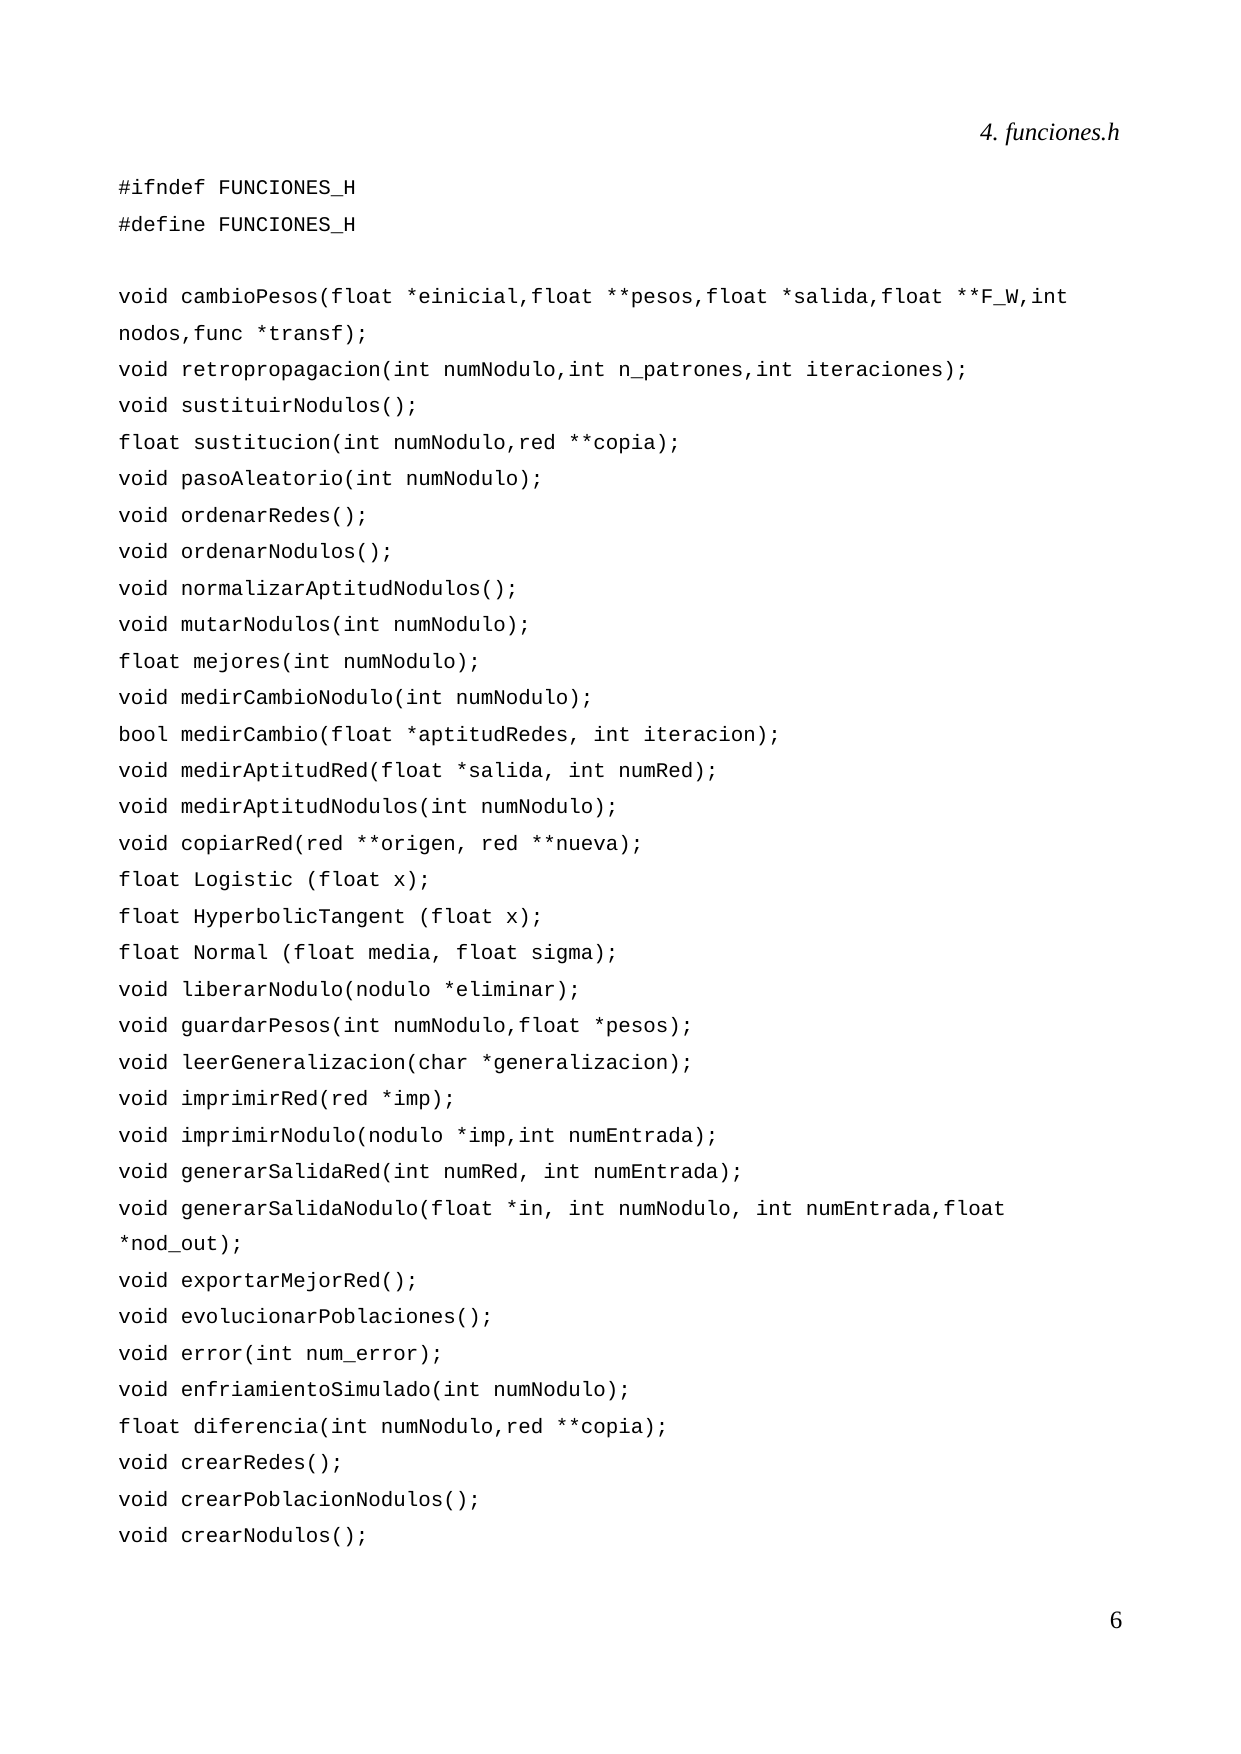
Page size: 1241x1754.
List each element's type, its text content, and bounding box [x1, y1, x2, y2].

text void generarSalidaRed(int numRed, int numEntrada); [118, 1161, 1122, 1185]
text void normalizarAptitudNodulos(); [118, 578, 1122, 602]
text void medirAptitudNodulos(int numNodulo); [118, 796, 1122, 820]
text #define FUNCIONES_H [118, 213, 1122, 237]
text void retropropagacion(int numNodulo,int n_patrones,int iteraciones); [118, 359, 1122, 383]
text void medirAptitudRed(float *salida, int numRed); [118, 760, 1122, 784]
text void generarSalidaNodulo(float *in, int numNodulo, int numEntrada,float *nod_out); [118, 1197, 1122, 1257]
text void imprimirRed(red *imp); [118, 1088, 1122, 1112]
text void enfriamientoSimulado(int numNodulo); [118, 1379, 1122, 1403]
text float Normal (float media, float sigma); [118, 942, 1122, 966]
text void medirCambioNodulo(int numNodulo); [118, 687, 1122, 711]
text float Logistic (float x); [118, 869, 1122, 893]
text void mutarNodulos(int numNodulo); [118, 614, 1122, 638]
text void copiarRed(red **origen, red **nueva); [118, 833, 1122, 857]
text float sustitucion(int numNodulo,red **copia); [118, 432, 1122, 456]
text void pasoAleatorio(int numNodulo); [118, 468, 1122, 492]
text void imprimirNodulo(nodulo *imp,int numEntrada); [118, 1124, 1122, 1148]
text void crearPoblacionNodulos(); [118, 1488, 1122, 1512]
text void leerGeneralizacion(char *generalizacion); [118, 1052, 1122, 1076]
text void ordenarNodulos(); [118, 541, 1122, 565]
text float HyperbolicTangent (float x); [118, 906, 1122, 930]
text void cambioPesos(float *einicial,float **pesos,float *salida,float **F_W,int nodos,func *transf); [118, 286, 1122, 346]
text float mejores(int numNodulo); [118, 651, 1122, 674]
text #ifndef FUNCIONES_H [118, 177, 1122, 201]
text void guardarPesos(int numNodulo,float *pesos); [118, 1015, 1122, 1039]
text float diferencia(int numNodulo,red **copia); [118, 1416, 1122, 1439]
text void exportarMejorRed(); [118, 1270, 1122, 1294]
text void crearRedes(); [118, 1452, 1122, 1476]
text void liberarNodulo(nodulo *eliminar); [118, 979, 1122, 1003]
text void crearNodulos(); [118, 1525, 1122, 1549]
text void evolucionarPoblaciones(); [118, 1306, 1122, 1330]
text bool medirCambio(float *aptitudRedes, int iteracion); [118, 723, 1122, 747]
text void ordenarRedes(); [118, 505, 1122, 529]
text void error(int num_error); [118, 1343, 1122, 1367]
text void sustituirNodulos(); [118, 395, 1122, 419]
